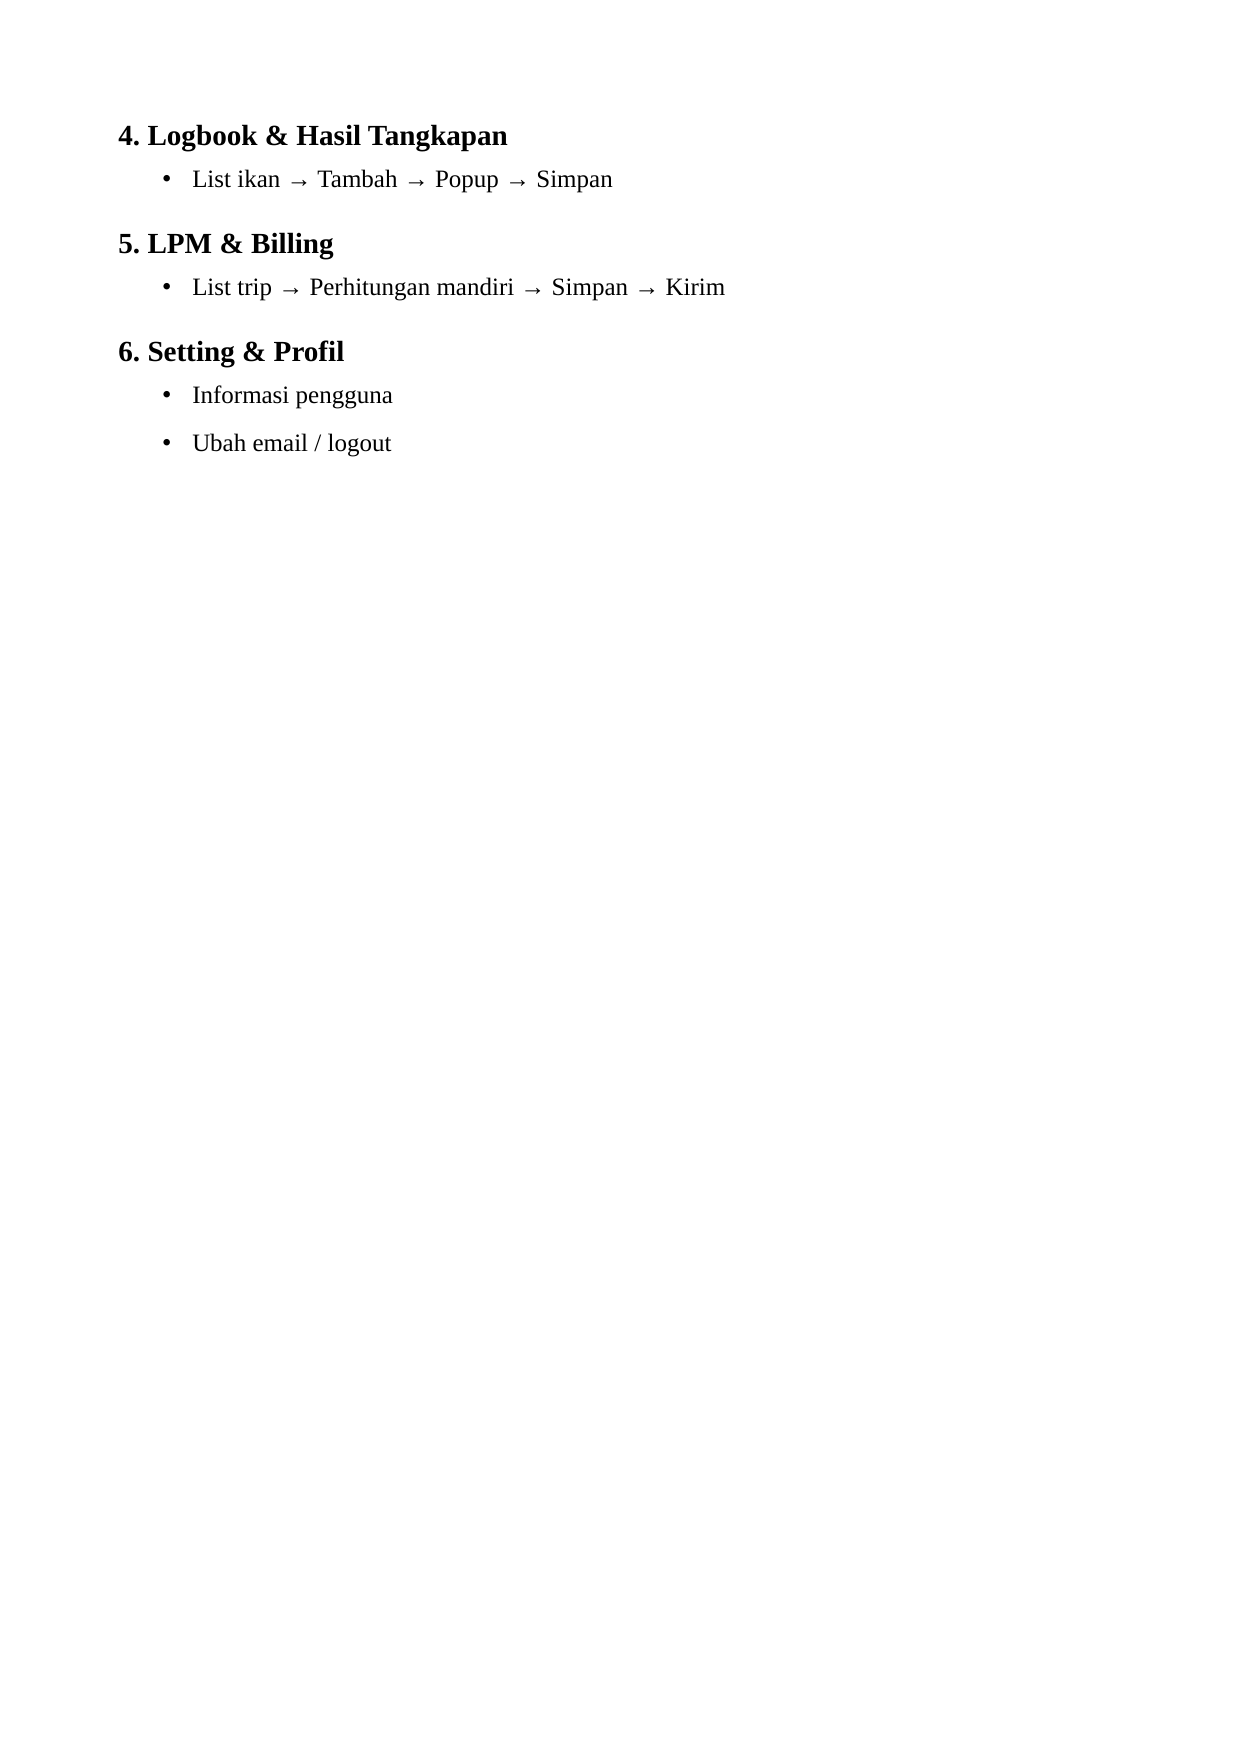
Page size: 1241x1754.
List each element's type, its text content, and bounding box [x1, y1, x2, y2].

list List ikan → Tambah → Popup → Simpan [162, 164, 1122, 193]
list List trip → Perhitungan mandiri → Simpan → Kirim [162, 272, 1122, 301]
list Informasi pengguna [162, 381, 1122, 409]
subtitle 6. Setting & Profil [118, 334, 1122, 368]
subtitle 5. LPM & Billing [118, 226, 1122, 260]
subtitle 4. Logbook & Hasil Tangkapan [118, 118, 1122, 152]
list Ubah email / logout [162, 428, 1122, 457]
